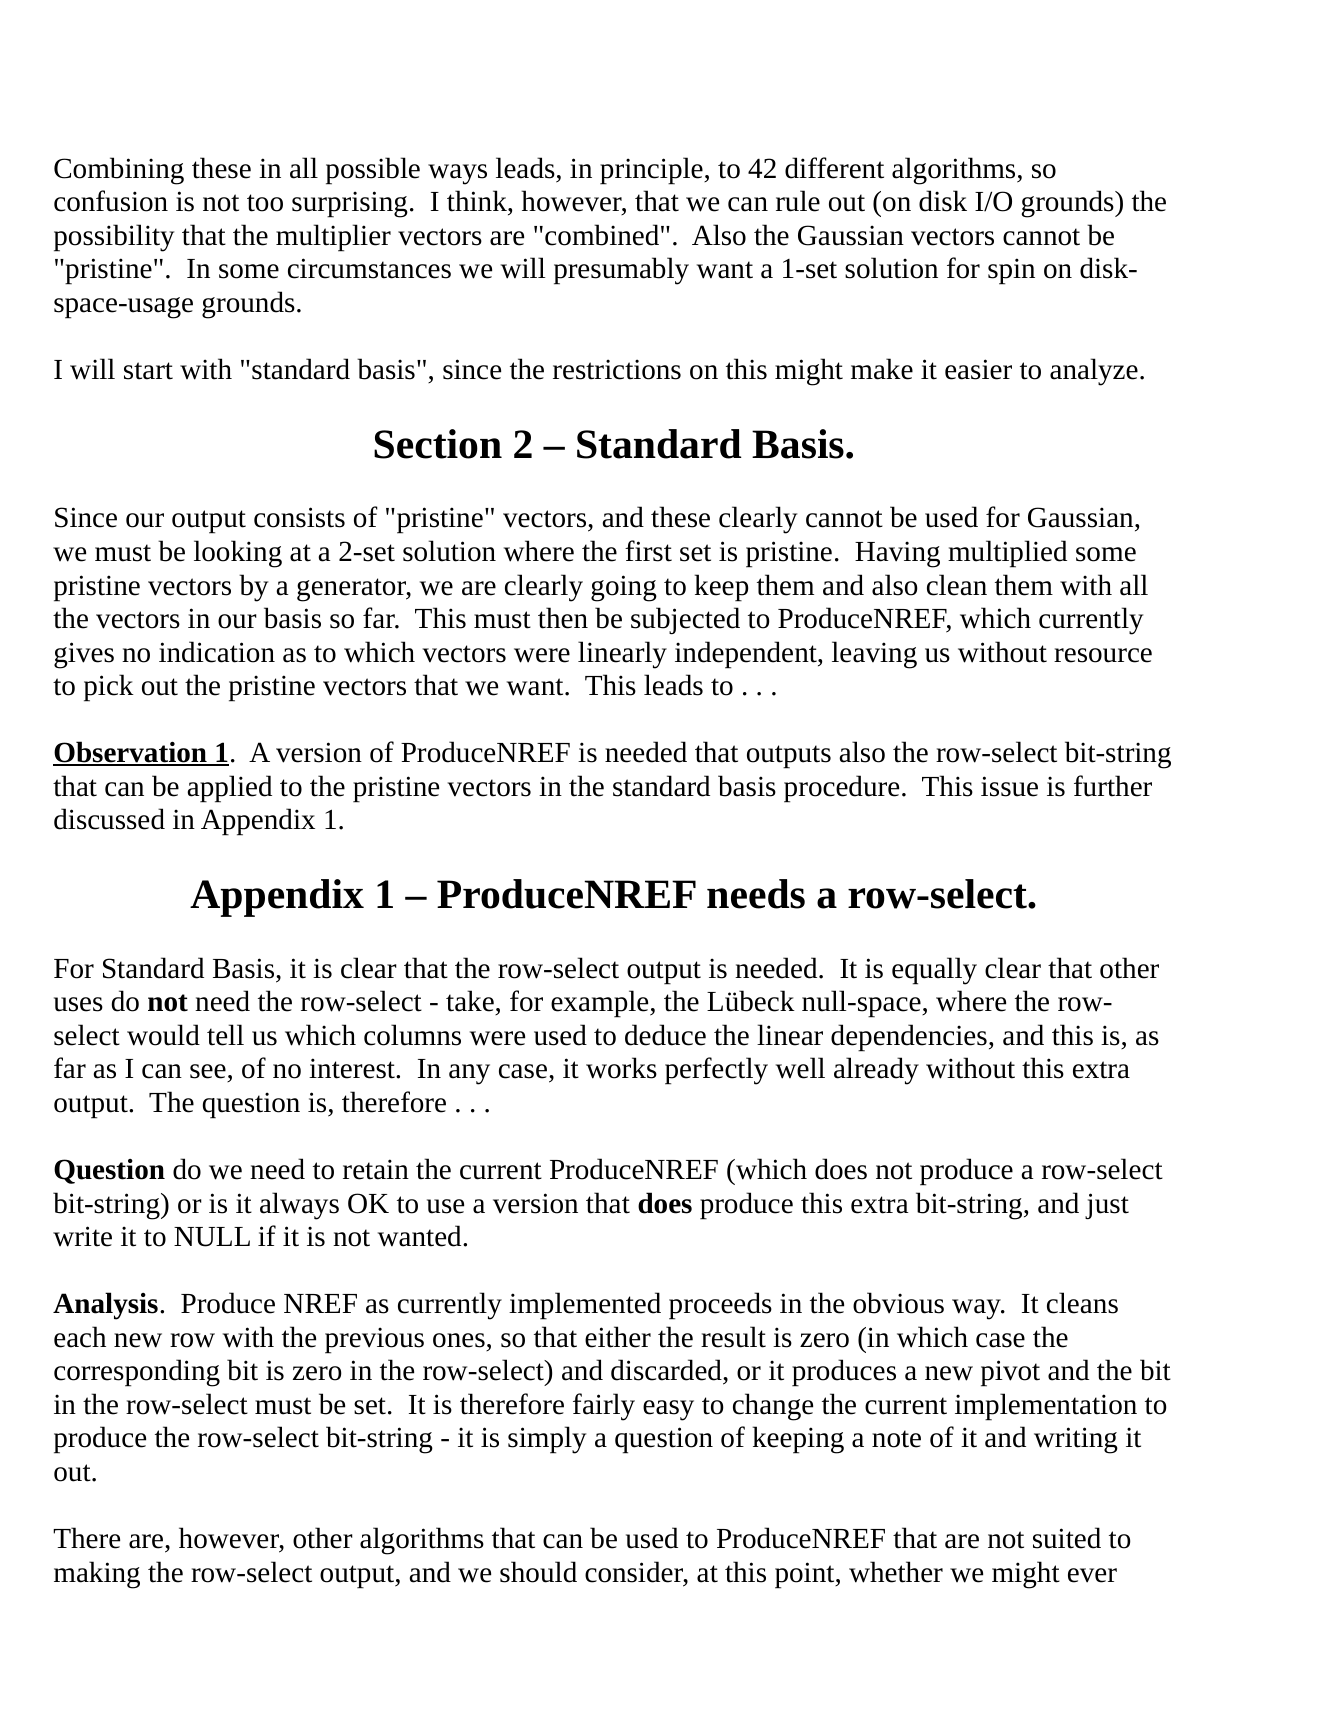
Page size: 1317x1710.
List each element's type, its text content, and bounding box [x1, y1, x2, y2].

text For Standard Basis, it is clear that the row-select output is needed. It is equally clear that other uses do not need the row-select - take, for example, the Lübeck null-space, where the row-select would tell us which columns were used to deduce the linear dependencies, and this is, as far as I can see, of no interest. In any case, it works perfectly well already without this extra output. The question is, therefore . . . [53, 951, 1174, 1119]
text Section 2 – Standard Basis. [53, 419, 1174, 467]
text Observation 1. A version of ProduceNREF is needed that outputs also the row-select bit-string that can be applied to the pristine vectors in the standard basis procedure. This issue is further discussed in Appendix 1. [53, 735, 1174, 836]
text I will start with "standard basis", since the restrictions on this might make it easier to analyze. [53, 352, 1174, 386]
text There are, however, other algorithms that can be used to ProduceNREF that are not suited to making the row-select output, and we should consider, at this point, whether we might ever [53, 1521, 1174, 1588]
text Analysis. Produce NREF as currently implemented proceeds in the obvious way. It cleans each new row with the previous ones, so that either the result is zero (in which case the corresponding bit is zero in the row-select) and discarded, or it produces a new pivot and the bit in the row-select must be set. It is therefore fairly easy to change the current implementation to produce the row-select bit-string - it is simply a question of keeping a note of it and writing it out. [53, 1286, 1174, 1488]
text Question do we need to retain the current ProduceNREF (which does not produce a row-select bit-string) or is it always OK to use a version that does produce this extra bit-string, and just write it to NULL if it is not wanted. [53, 1152, 1174, 1253]
text Appendix 1 – ProduceNREF needs a row-select. [53, 869, 1174, 917]
text Since our output consists of "pristine" vectors, and these clearly cannot be used for Gaussian, we must be looking at a 2-set solution where the first set is pristine. Having multiplied some pristine vectors by a generator, we are clearly going to keep them and also clean them with all the vectors in our basis so far. This must then be subjected to ProduceNREF, which currently gives no indication as to which vectors were linearly independent, leaving us without resource to pick out the pristine vectors that we want. This leads to . . . [53, 501, 1174, 702]
text Combining these in all possible ways leads, in principle, to 42 different algorithms, so confusion is not too surprising. I think, however, that we can rule out (on disk I/O grounds) the possibility that the multiplier vectors are "combined". Also the Gaussian vectors cannot be "pristine". In some circumstances we will presumably want a 1-set solution for spin on disk-space-usage grounds. [53, 151, 1174, 318]
